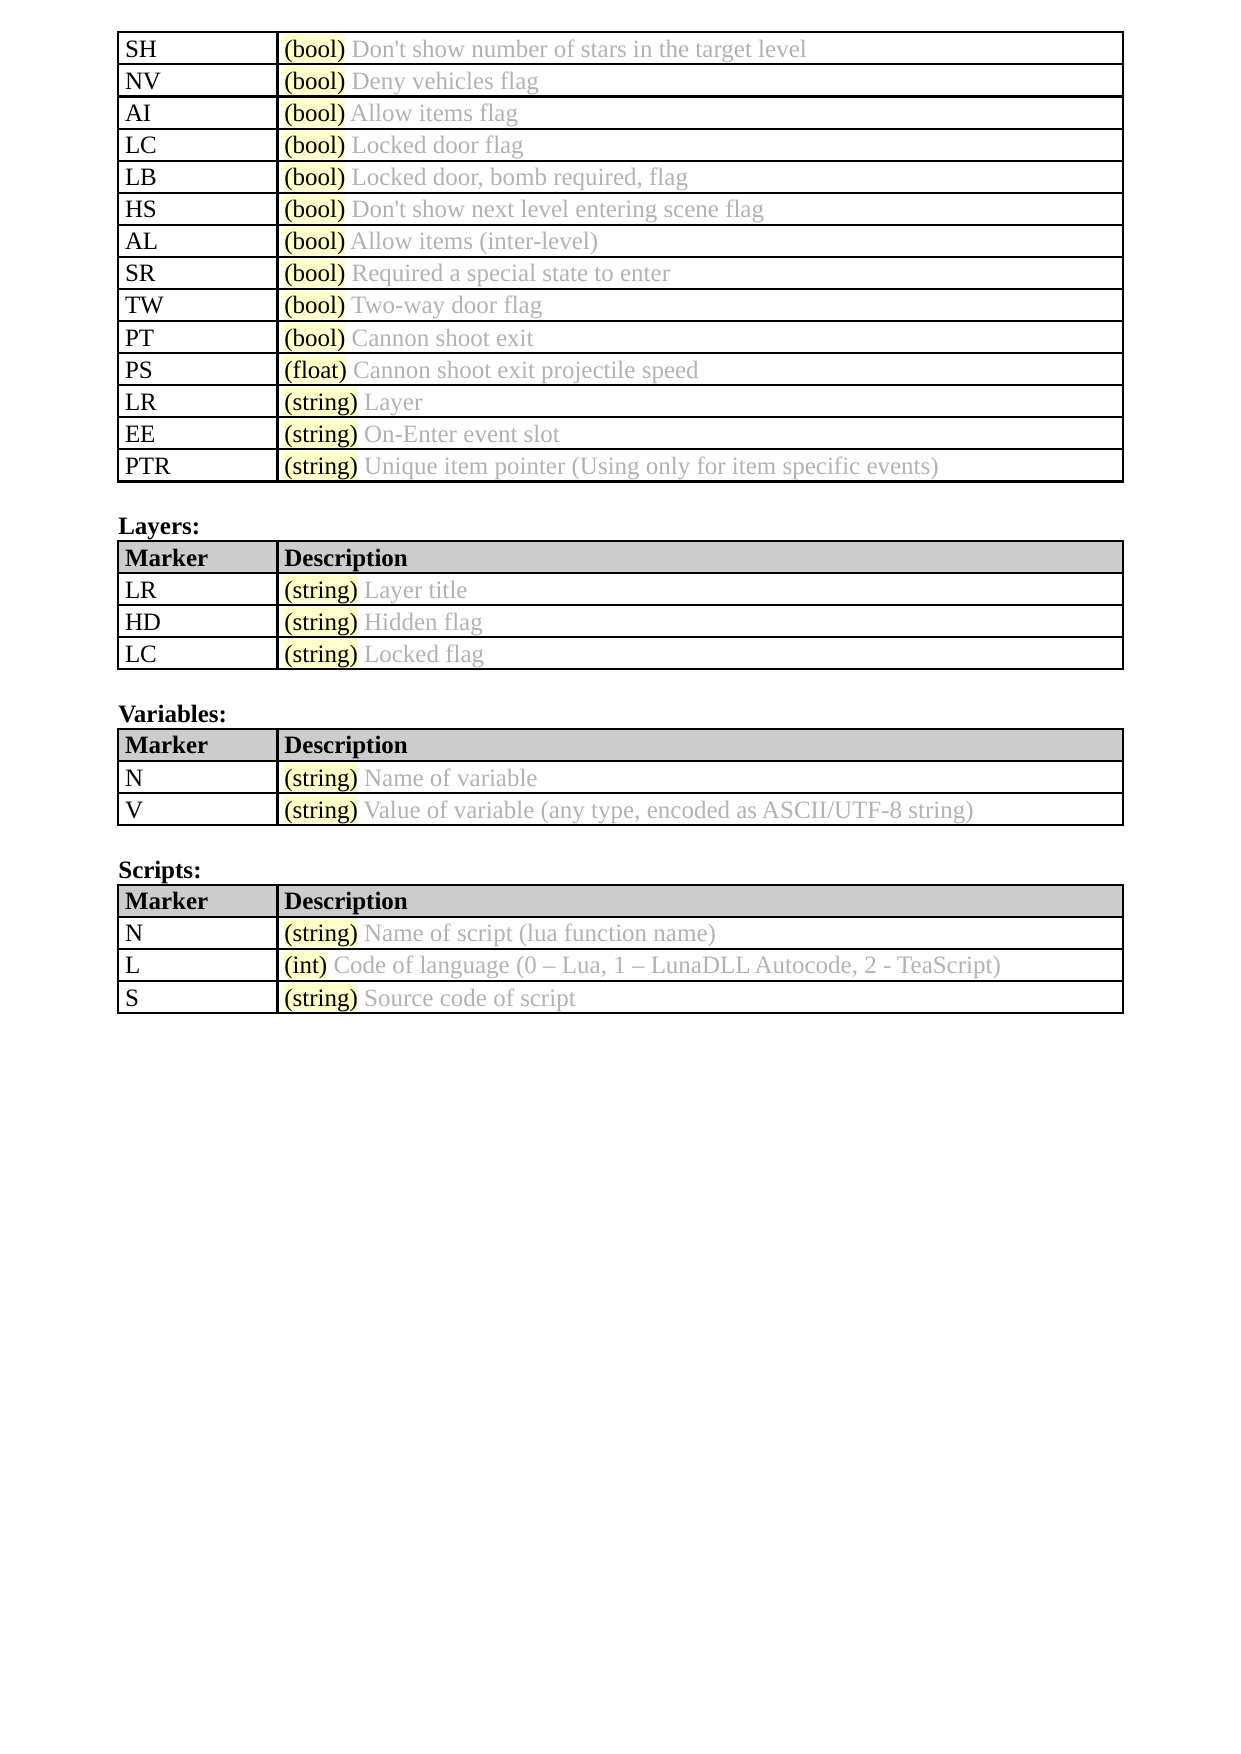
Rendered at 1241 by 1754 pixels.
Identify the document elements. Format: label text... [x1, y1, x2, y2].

table_cell N [119, 762, 276, 792]
table_cell TW [119, 290, 276, 320]
table_cell (string) Locked flag [279, 638, 1122, 668]
table_header Description [279, 730, 1122, 760]
table_cell HD [119, 606, 276, 636]
table_cell (bool) Two-way door flag [279, 290, 1122, 320]
table_cell (string) Name of script (lua function name) [279, 918, 1122, 948]
table_cell (string) On-Enter event slot [279, 418, 1122, 448]
table_cell AL [119, 226, 276, 256]
table_cell (bool) Allow items (inter-level) [279, 226, 1122, 256]
table_cell LR [119, 574, 276, 604]
table_cell L [119, 950, 276, 980]
table_header Marker [119, 730, 276, 760]
table_cell (bool) Don't show next level entering scene flag [279, 194, 1122, 224]
table_cell (bool) Cannon shoot exit [279, 322, 1122, 352]
table_cell (string) Unique item pointer (Using only for item specific events) [279, 450, 1122, 480]
table_cell (bool) Deny vehicles flag [279, 65, 1122, 95]
table_header Description [279, 542, 1122, 572]
table_cell (bool) Locked door flag [345, 130, 1122, 159]
table_cell (string) Source code of script [279, 982, 1122, 1012]
table_cell (string) Layer [279, 386, 1122, 416]
table_cell LR [119, 386, 276, 416]
table_cell (string) Hidden flag [279, 606, 1122, 636]
table_cell (bool) Locked door, bomb required, flag [279, 162, 1122, 192]
table_header Description [279, 886, 1122, 916]
table_cell LB [119, 162, 276, 192]
table_cell (bool) Allow items flag [345, 98, 1122, 127]
table_cell (bool) Required a special state to enter [279, 258, 1122, 288]
table_cell (float) Cannon shoot exit projectile speed [279, 354, 1122, 384]
table_cell (string) Value of variable (any type, encoded as ASCII/UTF-8 string) [279, 794, 1122, 824]
table_cell (string) Name of variable [279, 762, 1122, 792]
table_cell NV [119, 65, 276, 95]
text Layers: [118, 511, 1122, 540]
table_cell (bool) Don't show number of stars in the target level [279, 33, 1122, 63]
table_cell N [119, 918, 276, 948]
text Variables: [118, 699, 1122, 728]
table_cell (int) Code of language (0 – Lua, 1 – LunaDLL Autocode, 2 - TeaScript) [279, 950, 1122, 980]
table_cell LC [119, 638, 276, 668]
table_cell LC [119, 130, 276, 159]
table_cell EE [119, 418, 276, 448]
table_cell V [119, 794, 276, 824]
table_cell S [119, 982, 276, 1012]
table_cell SR [119, 258, 276, 288]
table_cell (string) Layer title [279, 574, 1122, 604]
table_header Marker [119, 542, 276, 572]
table_cell PT [119, 322, 276, 352]
table_cell HS [119, 194, 276, 224]
table_cell SH [119, 33, 276, 63]
table_cell PTR [119, 450, 276, 480]
table_cell AI [119, 98, 276, 127]
table_header Marker [119, 886, 276, 916]
table_cell PS [119, 354, 276, 384]
text Scripts: [118, 855, 1122, 884]
